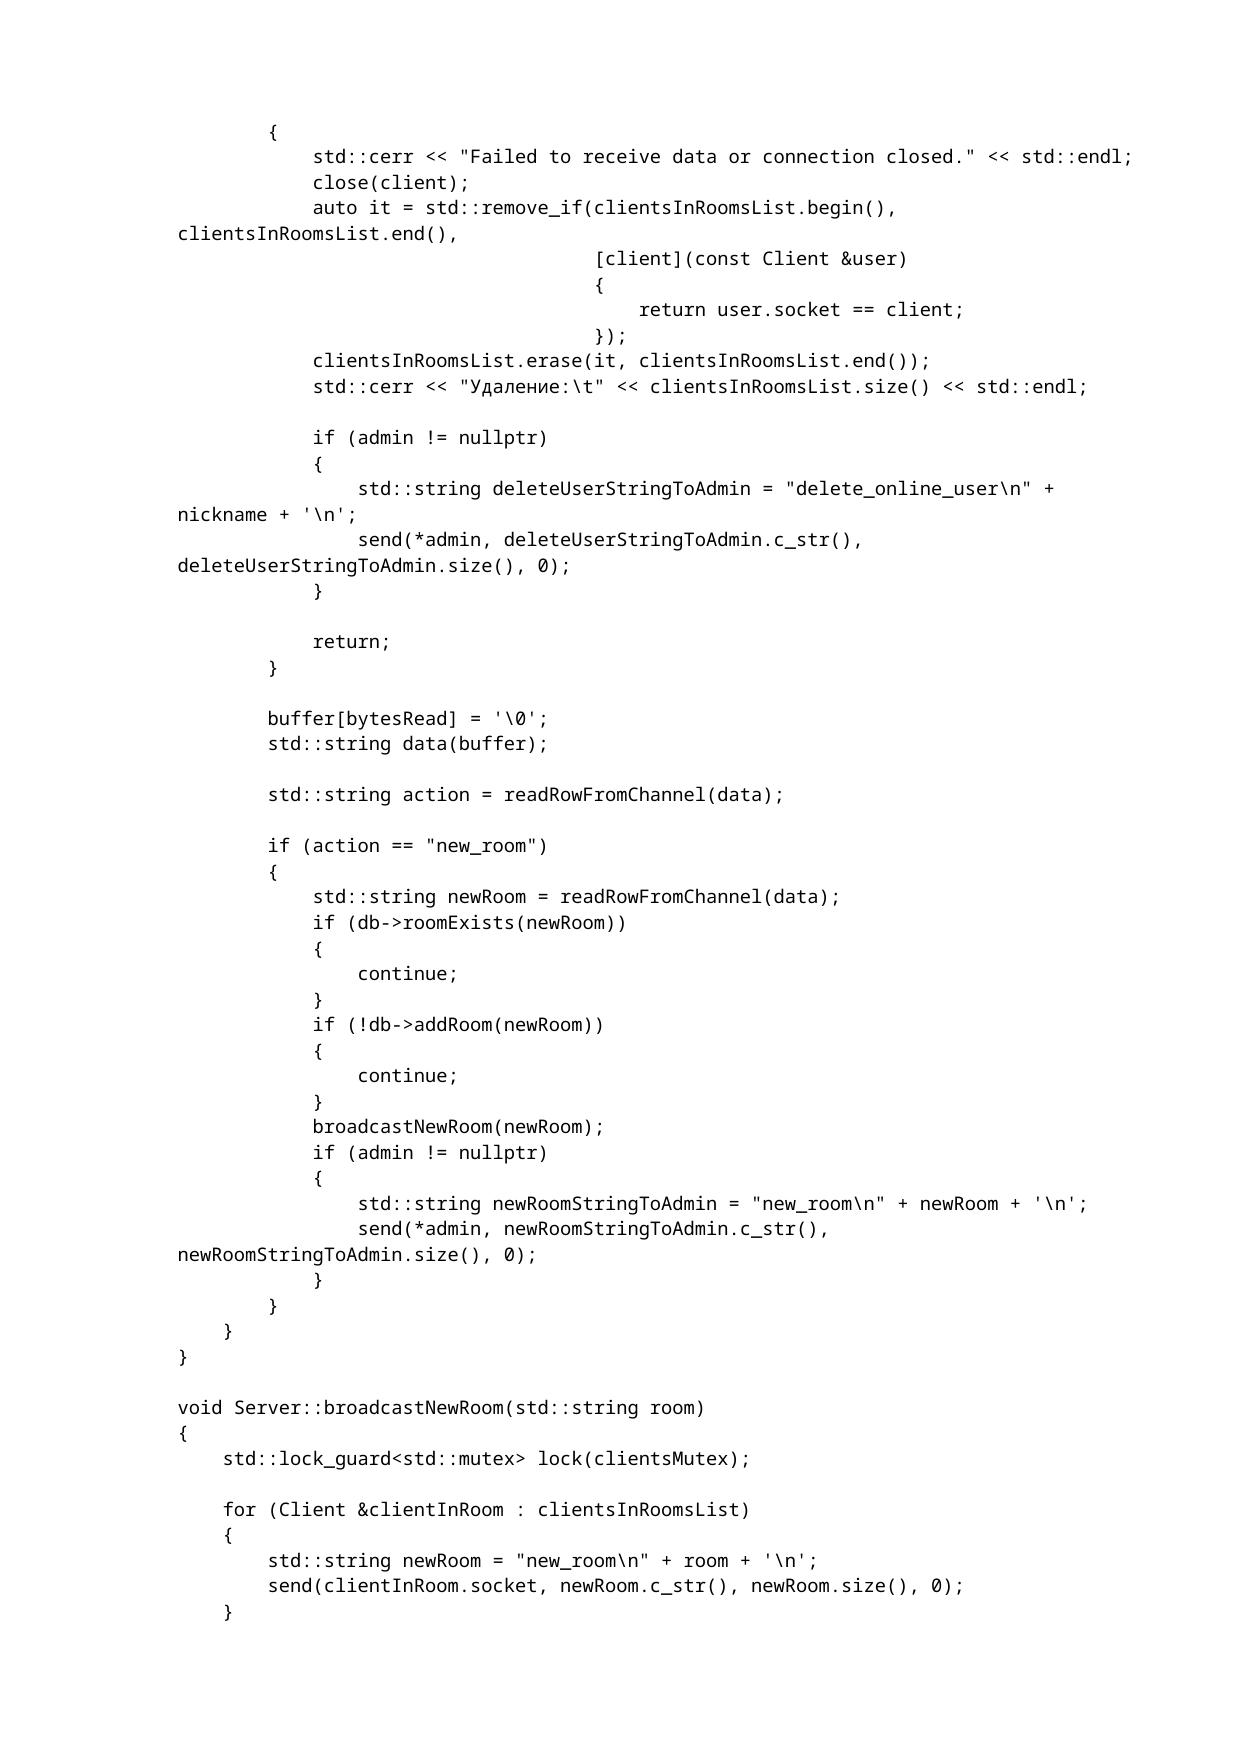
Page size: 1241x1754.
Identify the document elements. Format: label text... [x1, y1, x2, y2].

text void Server::broadcastNewRoom(std::string room) [177, 1394, 1152, 1420]
text } [177, 1598, 1152, 1624]
text send(clientInRoom.socket, newRoom.c_str(), newRoom.size(), 0); [177, 1573, 1152, 1598]
text { [177, 935, 1152, 960]
text continue; [177, 1062, 1152, 1088]
text buffer[bytesRead] = '\0'; [177, 705, 1152, 731]
text } [177, 986, 1152, 1011]
text std::lock_guard<std::mutex> lock(clientsMutex); [177, 1445, 1152, 1471]
text } [177, 1343, 1152, 1369]
text send(*admin, newRoomStringToAdmin.c_str(), newRoomStringToAdmin.size(), 0); [177, 1216, 1152, 1267]
text continue; [177, 960, 1152, 986]
text { [177, 858, 1152, 884]
text { [177, 1420, 1152, 1445]
text return; [177, 628, 1152, 654]
text close(client); [177, 169, 1152, 195]
text } [177, 1292, 1152, 1318]
text std::string newRoom = readRowFromChannel(data); [177, 884, 1152, 909]
text clientsInRoomsList.erase(it, clientsInRoomsList.end()); [177, 348, 1152, 373]
text }); [177, 322, 1152, 348]
text return user.socket == client; [177, 297, 1152, 322]
text std::string newRoomStringToAdmin = "new_room\n" + newRoom + '\n'; [177, 1190, 1152, 1216]
text auto it = std::remove_if(clientsInRoomsList.begin(), clientsInRoomsList.end(), [177, 195, 1152, 246]
text send(*admin, deleteUserStringToAdmin.c_str(), deleteUserStringToAdmin.size(), 0); [177, 526, 1152, 577]
text for (Client &clientInRoom : clientsInRoomsList) [177, 1496, 1152, 1522]
text std::string deleteUserStringToAdmin = "delete_online_user\n" + nickname + '\n'; [177, 475, 1152, 526]
text broadcastNewRoom(newRoom); [177, 1113, 1152, 1139]
text std::string action = readRowFromChannel(data); [177, 782, 1152, 807]
text if (!db->addRoom(newRoom)) [177, 1011, 1152, 1037]
text std::cerr << "Удаление:\t" << clientsInRoomsList.size() << std::endl; [177, 373, 1152, 399]
text [client](const Client &user) [177, 246, 1152, 271]
text { [177, 1164, 1152, 1190]
text if (admin != nullptr) [177, 424, 1152, 450]
text std::string newRoom = "new_room\n" + room + '\n'; [177, 1547, 1152, 1573]
text { [177, 271, 1152, 297]
text if (action == "new_room") [177, 833, 1152, 858]
text } [177, 654, 1152, 679]
text { [177, 1522, 1152, 1547]
text { [177, 118, 1152, 144]
text if (admin != nullptr) [177, 1139, 1152, 1164]
text } [177, 577, 1152, 603]
text { [177, 1037, 1152, 1062]
text } [177, 1318, 1152, 1343]
text } [177, 1088, 1152, 1113]
text } [177, 1267, 1152, 1292]
text { [177, 450, 1152, 475]
text std::cerr << "Failed to receive data or connection closed." << std::endl; [177, 144, 1152, 169]
text std::string data(buffer); [177, 731, 1152, 756]
text if (db->roomExists(newRoom)) [177, 909, 1152, 935]
